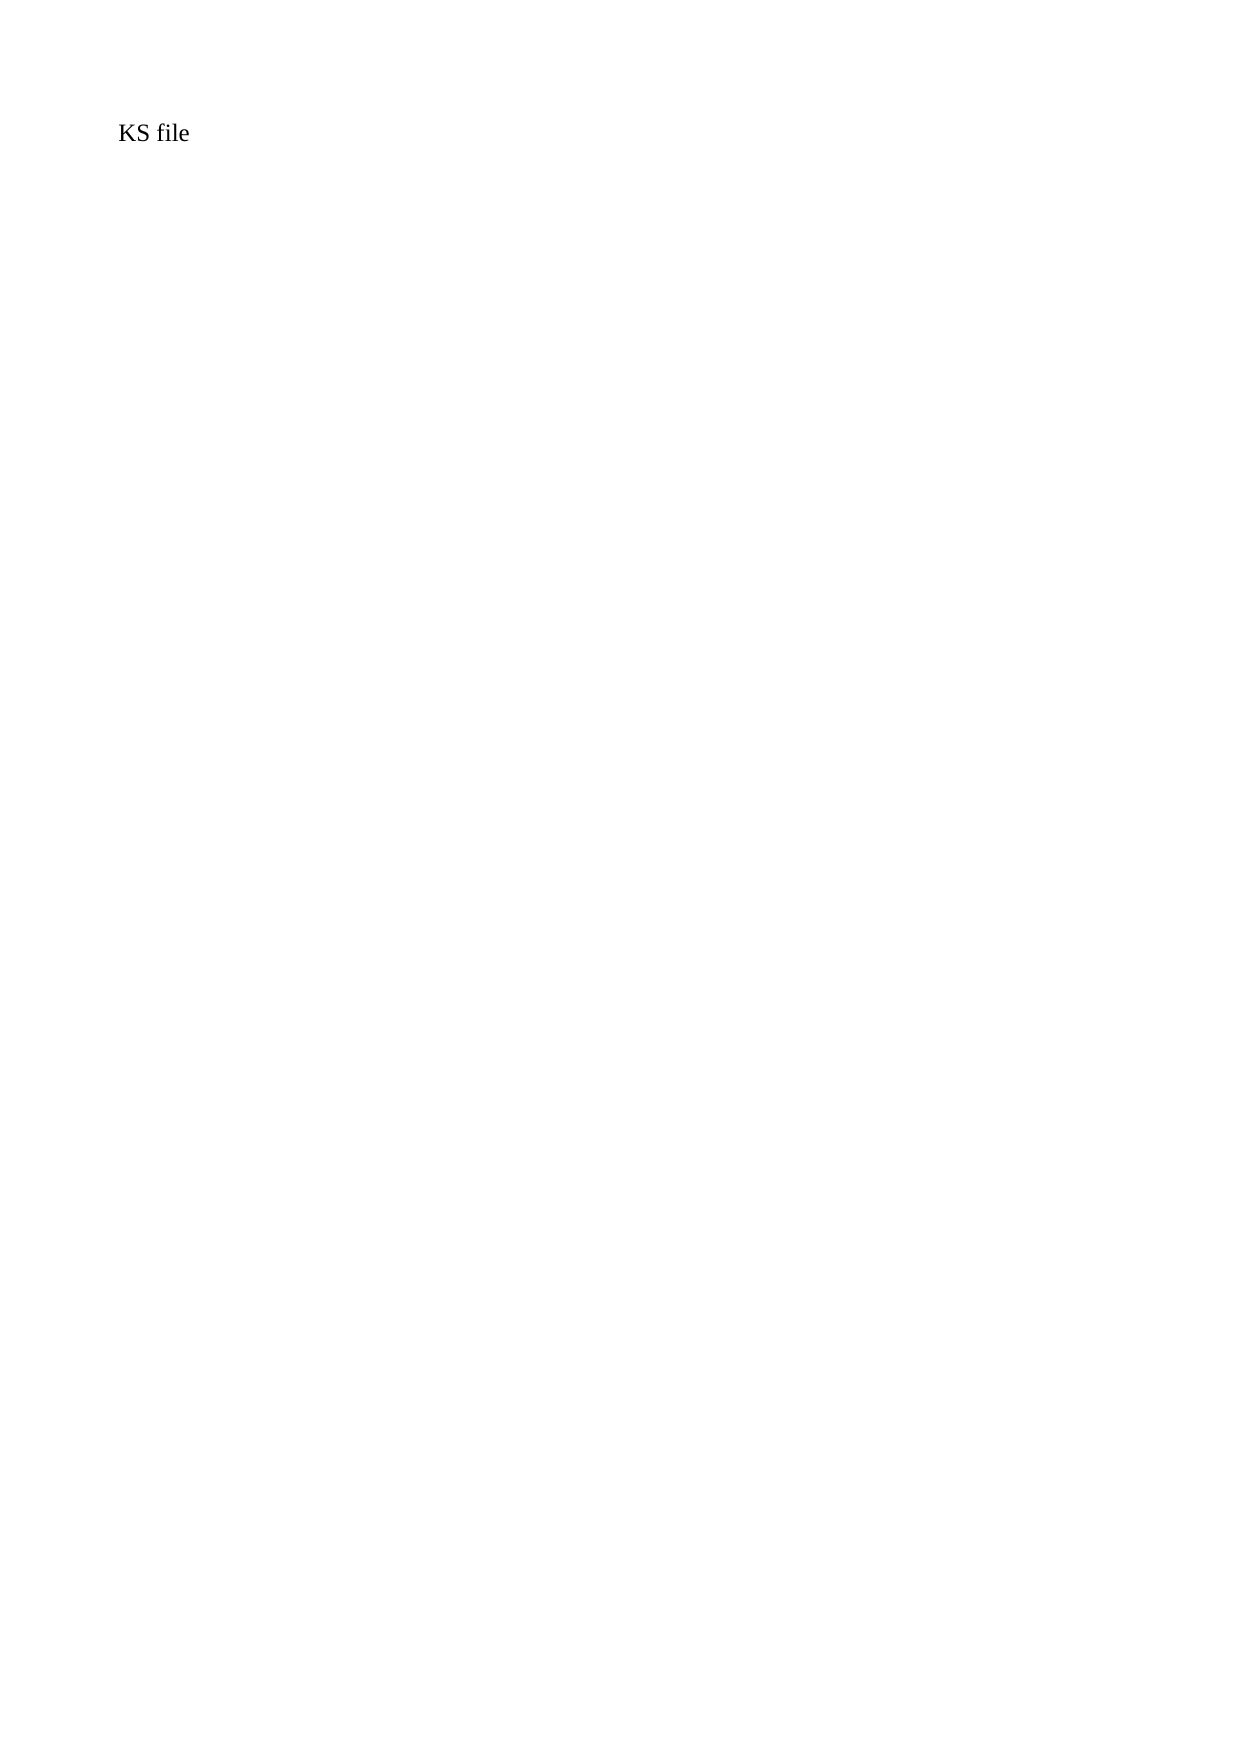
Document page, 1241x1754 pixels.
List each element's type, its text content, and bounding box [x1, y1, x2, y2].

text KS file [118, 118, 1122, 147]
